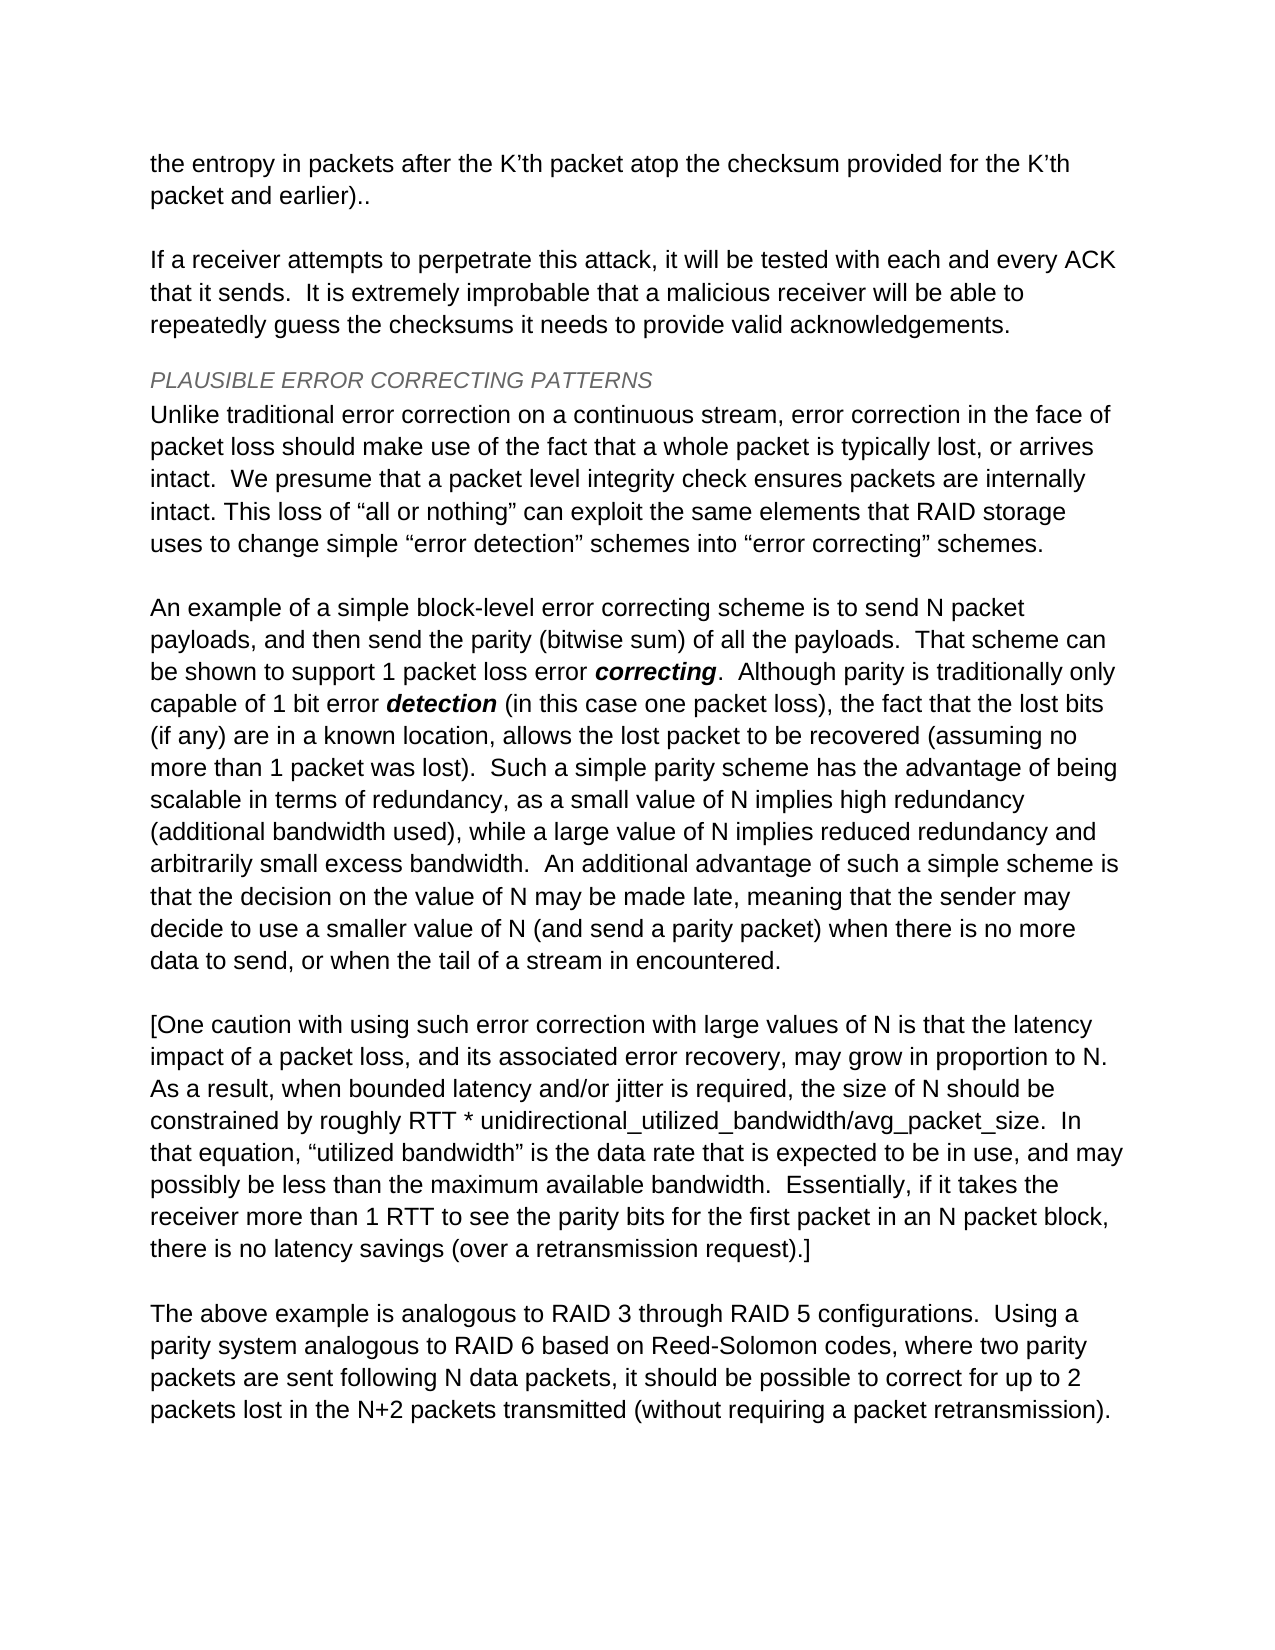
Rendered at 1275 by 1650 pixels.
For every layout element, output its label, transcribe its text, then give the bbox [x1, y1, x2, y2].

subtitle PLAUSIBLE ERROR CORRECTING PATTERNS [150, 367, 1125, 393]
text The above example is analogous to RAID 3 through RAID 5 configurations. Using a parity system analogous to RAID 6 based on Reed-Solomon codes, where two parity packets are sent following N data packets, it should be possible to correct for up to 2 packets lost in the N+2 packets transmitted (without requiring a packet retransmission). [150, 1299, 1125, 1423]
text An example of a simple block-level error correcting scheme is to send N packet payloads, and then send the parity (bitwise sum) of all the payloads. That scheme can be shown to support 1 packet loss error correcting. Although parity is traditionally only capable of 1 bit error detection (in this case one packet loss), the fact that the lost bits (if any) are in a known location, allows the lost packet to be recovered (assuming no more than 1 packet was lost). Such a simple parity scheme has the advantage of being scalable in terms of redundancy, as a small value of N implies high redundancy (additional bandwidth used), while a large value of N implies reduced redundancy and arbitrarily small excess bandwidth. An additional advantage of such a simple scheme is that the decision on the value of N may be made late, meaning that the sender may decide to use a smaller value of N (and send a parity packet) when there is no more data to send, or when the tail of a stream in encountered. [150, 593, 1125, 974]
text Unlike traditional error correction on a continuous stream, error correction in the face of packet loss should make use of the fact that a whole packet is typically lost, or arrives intact. We presume that a packet level integrity check ensures packets are internally intact. This loss of “all or nothing” can exploit the same elements that RAID storage uses to change simple “error detection” schemes into “error correcting” schemes. [150, 401, 1125, 557]
text If a receiver attempts to perpetrate this attack, it will be tested with each and every ACK that it sends. It is extremely improbable that a malicious receiver will be able to repeatedly guess the checksums it needs to provide valid acknowledgements. [150, 246, 1125, 338]
text [One caution with using such error correction with large values of N is that the latency impact of a packet loss, and its associated error recovery, may grow in proportion to N. As a result, when bounded latency and/or jitter is required, the size of N should be constrained by roughly RTT * unidirectional_utilized_bandwidth/avg_packet_size. In that equation, “utilized bandwidth” is the data rate that is expected to be in use, and may possibly be less than the maximum available bandwidth. Essentially, if it takes the receiver more than 1 RTT to see the parity bits for the first packet in an N packet block, there is no latency savings (over a retransmission request).] [150, 1011, 1125, 1263]
text the entropy in packets after the K’th packet atop the checksum provided for the K’th packet and earlier).. [150, 150, 1125, 210]
